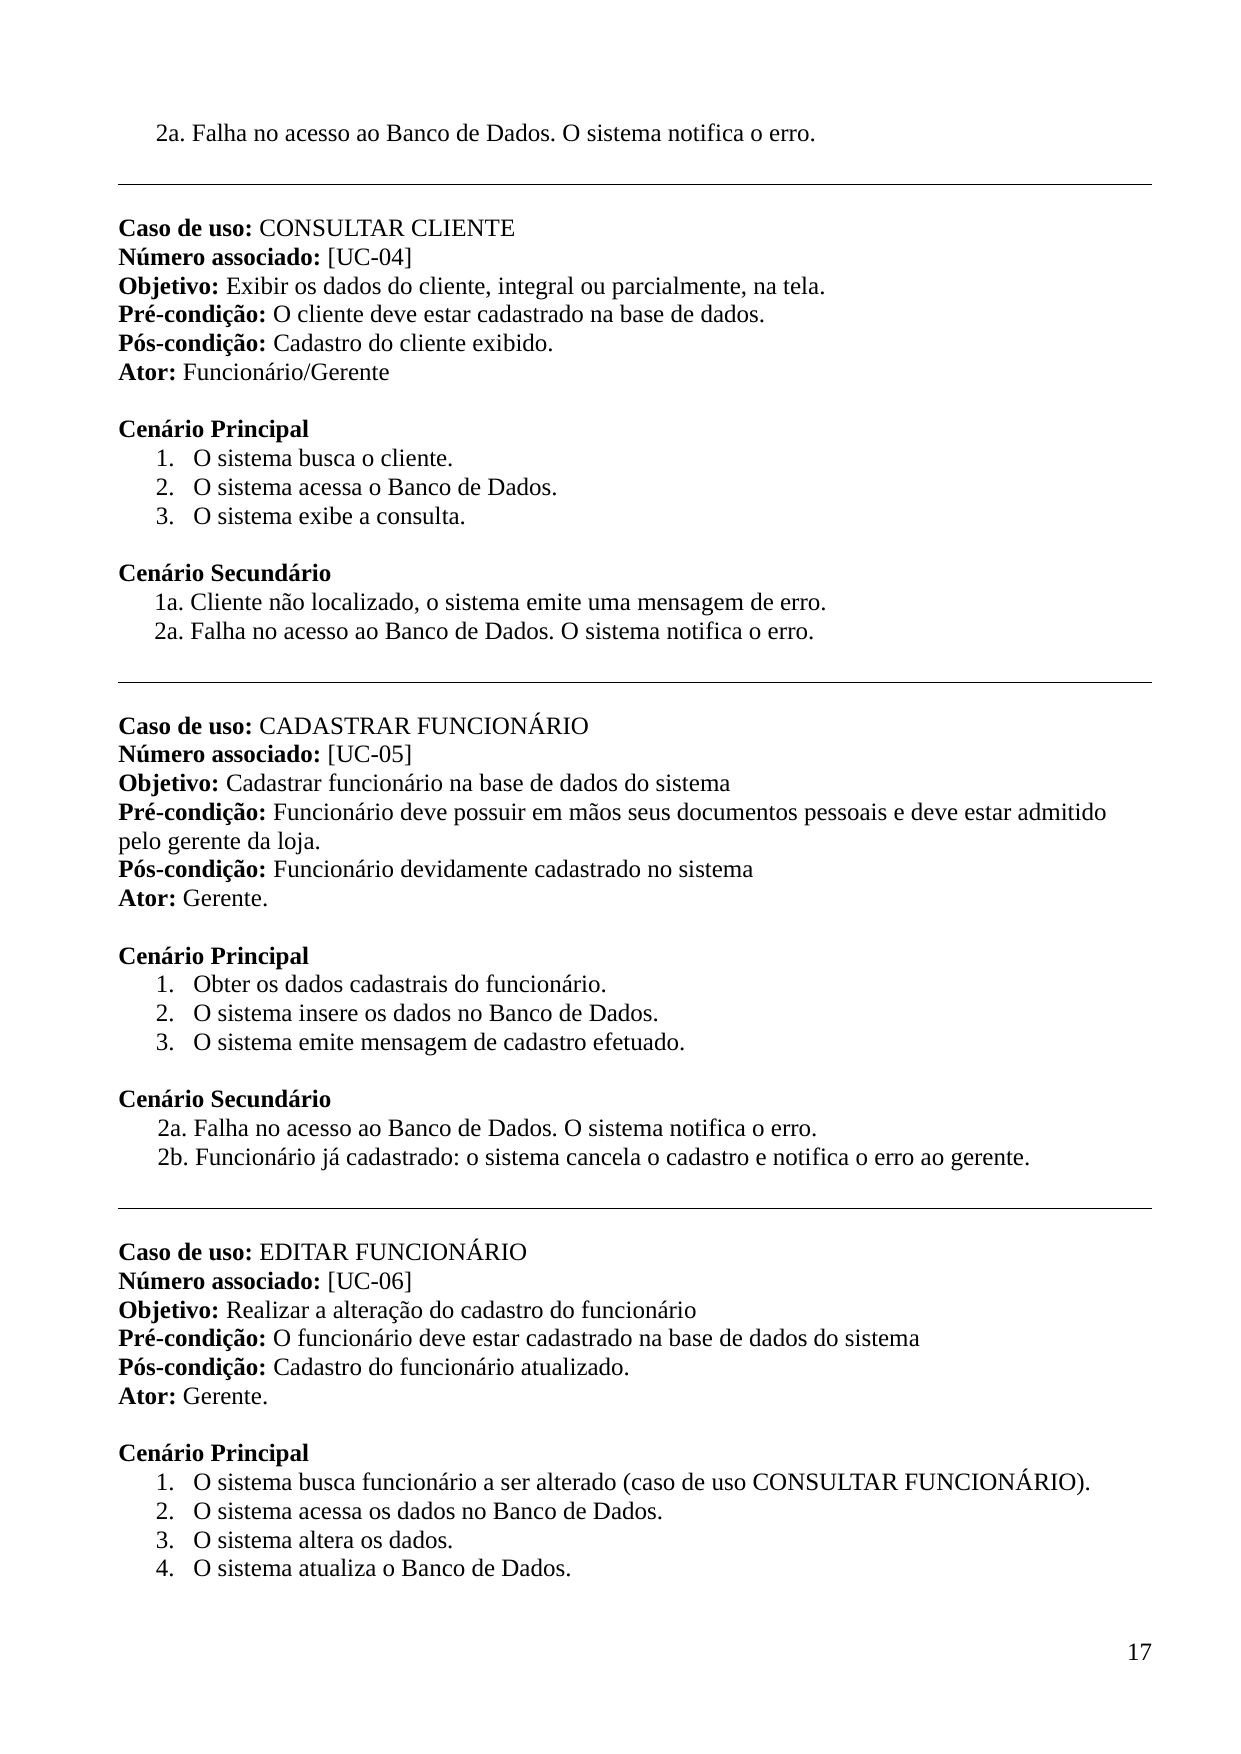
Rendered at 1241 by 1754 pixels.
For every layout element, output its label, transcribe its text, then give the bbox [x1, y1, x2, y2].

text 2b. Funcionário já cadastrado: o sistema cancela o cadastro e notifica o erro ao gerente. [118, 1142, 1152, 1171]
text Pré-condição: O funcionário deve estar cadastrado na base de dados do sistema [118, 1323, 1152, 1352]
text Objetivo: Realizar a alteração do cadastro do funcionário [118, 1295, 1152, 1323]
text Pré-condição: Funcionário deve possuir em mãos seus documentos pessoais e deve estar admitido pelo gerente da loja. [118, 797, 1152, 854]
text Caso de uso: Cadastrar funcionário [118, 711, 1152, 739]
text Pós-condição: Cadastro do funcionário atualizado. [118, 1352, 1152, 1381]
text Pós-condição: Cadastro do cliente exibido. [118, 328, 1152, 357]
text 2a. Falha no acesso ao Banco de Dados. O sistema notifica o erro. [118, 118, 1152, 147]
list O sistema acessa o Banco de Dados. [156, 472, 1152, 501]
list O sistema acessa os dados no Banco de Dados. [156, 1496, 1152, 1525]
text Número associado: [UC-05] [118, 739, 1152, 768]
list O sistema busca funcionário a ser alterado (caso de uso CONSULTAR FUNCIONÁRIO). [156, 1467, 1152, 1496]
list Obter os dados cadastrais do funcionário. [156, 969, 1152, 998]
list O sistema altera os dados. [156, 1525, 1152, 1553]
list O sistema atualiza o Banco de Dados. [156, 1553, 1152, 1582]
text Caso de uso: Editar funcionário [118, 1237, 1152, 1266]
text Objetivo: Exibir os dados do cliente, integral ou parcialmente, na tela. [118, 271, 1152, 299]
text 1a. Cliente não localizado, o sistema emite uma mensagem de erro. [118, 587, 1152, 616]
text Número associado: [UC-04] [118, 242, 1152, 271]
text Cenário Principal [118, 941, 1152, 969]
list O sistema busca o cliente. [156, 443, 1152, 472]
text Objetivo: Cadastrar funcionário na base de dados do sistema [118, 768, 1152, 797]
text Cenário Principal [118, 1438, 1152, 1467]
text Número associado: [UC-06] [118, 1266, 1152, 1295]
text Cenário Principal [118, 414, 1152, 443]
text 2a. Falha no acesso ao Banco de Dados. O sistema notifica o erro. [118, 616, 1152, 644]
list O sistema exibe a consulta. [156, 501, 1152, 529]
list O sistema insere os dados no Banco de Dados. [156, 998, 1152, 1027]
list O sistema emite mensagem de cadastro efetuado. [156, 1027, 1152, 1056]
text Pré-condição: O cliente deve estar cadastrado na base de dados. [118, 299, 1152, 328]
text Ator: Gerente. [118, 1381, 1152, 1410]
text Pós-condição: Funcionário devidamente cadastrado no sistema [118, 854, 1152, 883]
text Caso de uso: Consultar cliente [118, 213, 1152, 242]
text Cenário Secundário [118, 1084, 1152, 1113]
text Cenário Secundário [118, 558, 1152, 587]
text Ator: Gerente. [118, 883, 1152, 912]
text Ator: Funcionário/Gerente [118, 357, 1152, 386]
text 2a. Falha no acesso ao Banco de Dados. O sistema notifica o erro. [118, 1113, 1152, 1142]
